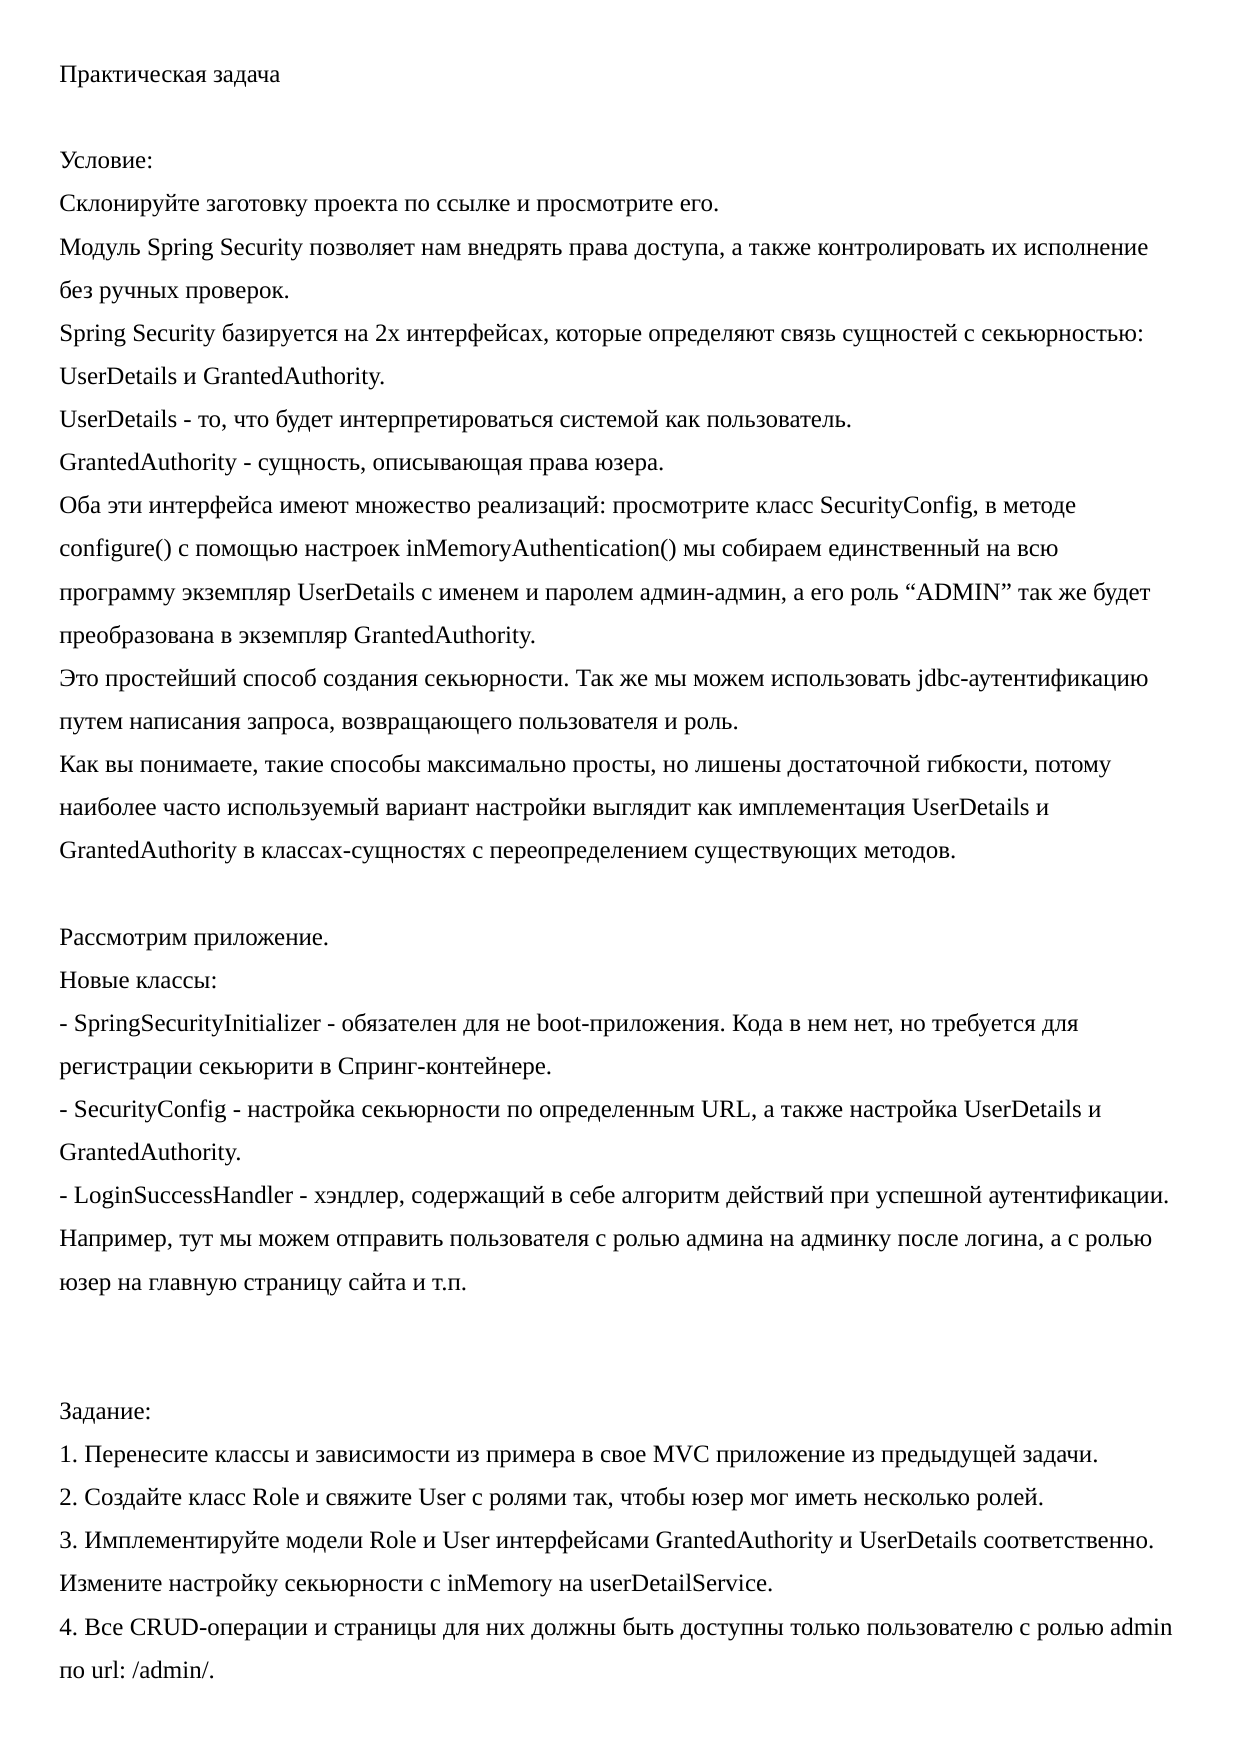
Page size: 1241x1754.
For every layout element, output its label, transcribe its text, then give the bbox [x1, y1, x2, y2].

text Склонируйте заготовку проекта по ссылке и просмотрите его. [59, 188, 1181, 217]
text Рассмотрим приложение. [59, 922, 1181, 950]
text 3. Имплементируйте модели Role и User интерфейсами GrantedAuthority и UserDetails соответственно. Измените настройку секьюрности с inMemory на userDetailService. [59, 1525, 1181, 1597]
text Модуль Spring Security позволяет нам внедрять права доступа, а также контролировать их исполнение без ручных проверок. [59, 232, 1181, 303]
text Как вы понимаете, такие способы максимально просты, но лишены достаточной гибкости, потому наиболее часто используемый вариант настройки выглядит как имплементация UserDetails и GrantedAuthority в классах-сущностях с переопределением существующих методов. [59, 749, 1181, 864]
text Условие: [59, 145, 1181, 174]
text - LoginSuccessHandler - хэндлер, содержащий в себе алгоритм действий при успешной аутентификации. Например, тут мы можем отправить пользователя с ролью админа на админку после логина, а с ролью юзер на главную страницу сайта и т.п. [59, 1180, 1181, 1295]
text 4. Все CRUD-операции и страницы для них должны быть доступны только пользователю с ролью admin по url: /admin/. [59, 1612, 1181, 1683]
text 2. Создайте класс Role и свяжите User с ролями так, чтобы юзер мог иметь несколько ролей. [59, 1482, 1181, 1511]
text 1. Перенесите классы и зависимости из примера в свое MVC приложение из предыдущей задачи. [59, 1439, 1181, 1468]
text Новые классы: [59, 965, 1181, 993]
text Это простейший способ создания секьюрности. Так же мы можем использовать jdbc-аутентификацию путем написания запроса, возвращающего пользователя и роль. [59, 663, 1181, 735]
text - SpringSecurityInitializer - обязателен для не boot-приложения. Кода в нем нет, но требуется для регистрации секьюрити в Спринг-контейнере. [59, 1008, 1181, 1080]
text Spring Security базируется на 2х интерфейсах, которые определяют связь сущностей с секьюрностью: UserDetails и GrantedAuthority. [59, 318, 1181, 390]
text Оба эти интерфейса имеют множество реализаций: просмотрите класс SecurityConfig, в методе configure() с помощью настроек inMemoryAuthentication() мы собираем единственный на всю программу экземпляр UserDetails с именем и паролем админ-админ, а его роль “ADMIN” так же будет преобразована в экземпляр GrantedAuthority. [59, 490, 1181, 648]
text Задание: [59, 1396, 1181, 1425]
text UserDetails - то, что будет интерпретироваться системой как пользователь. [59, 404, 1181, 433]
text GrantedAuthority - сущность, описывающая права юзера. [59, 447, 1181, 476]
text - SecurityConfig - настройка секьюрности по определенным URL, а также настройка UserDetails и GrantedAuthority. [59, 1094, 1181, 1166]
text Практическая задача [59, 59, 1181, 88]
